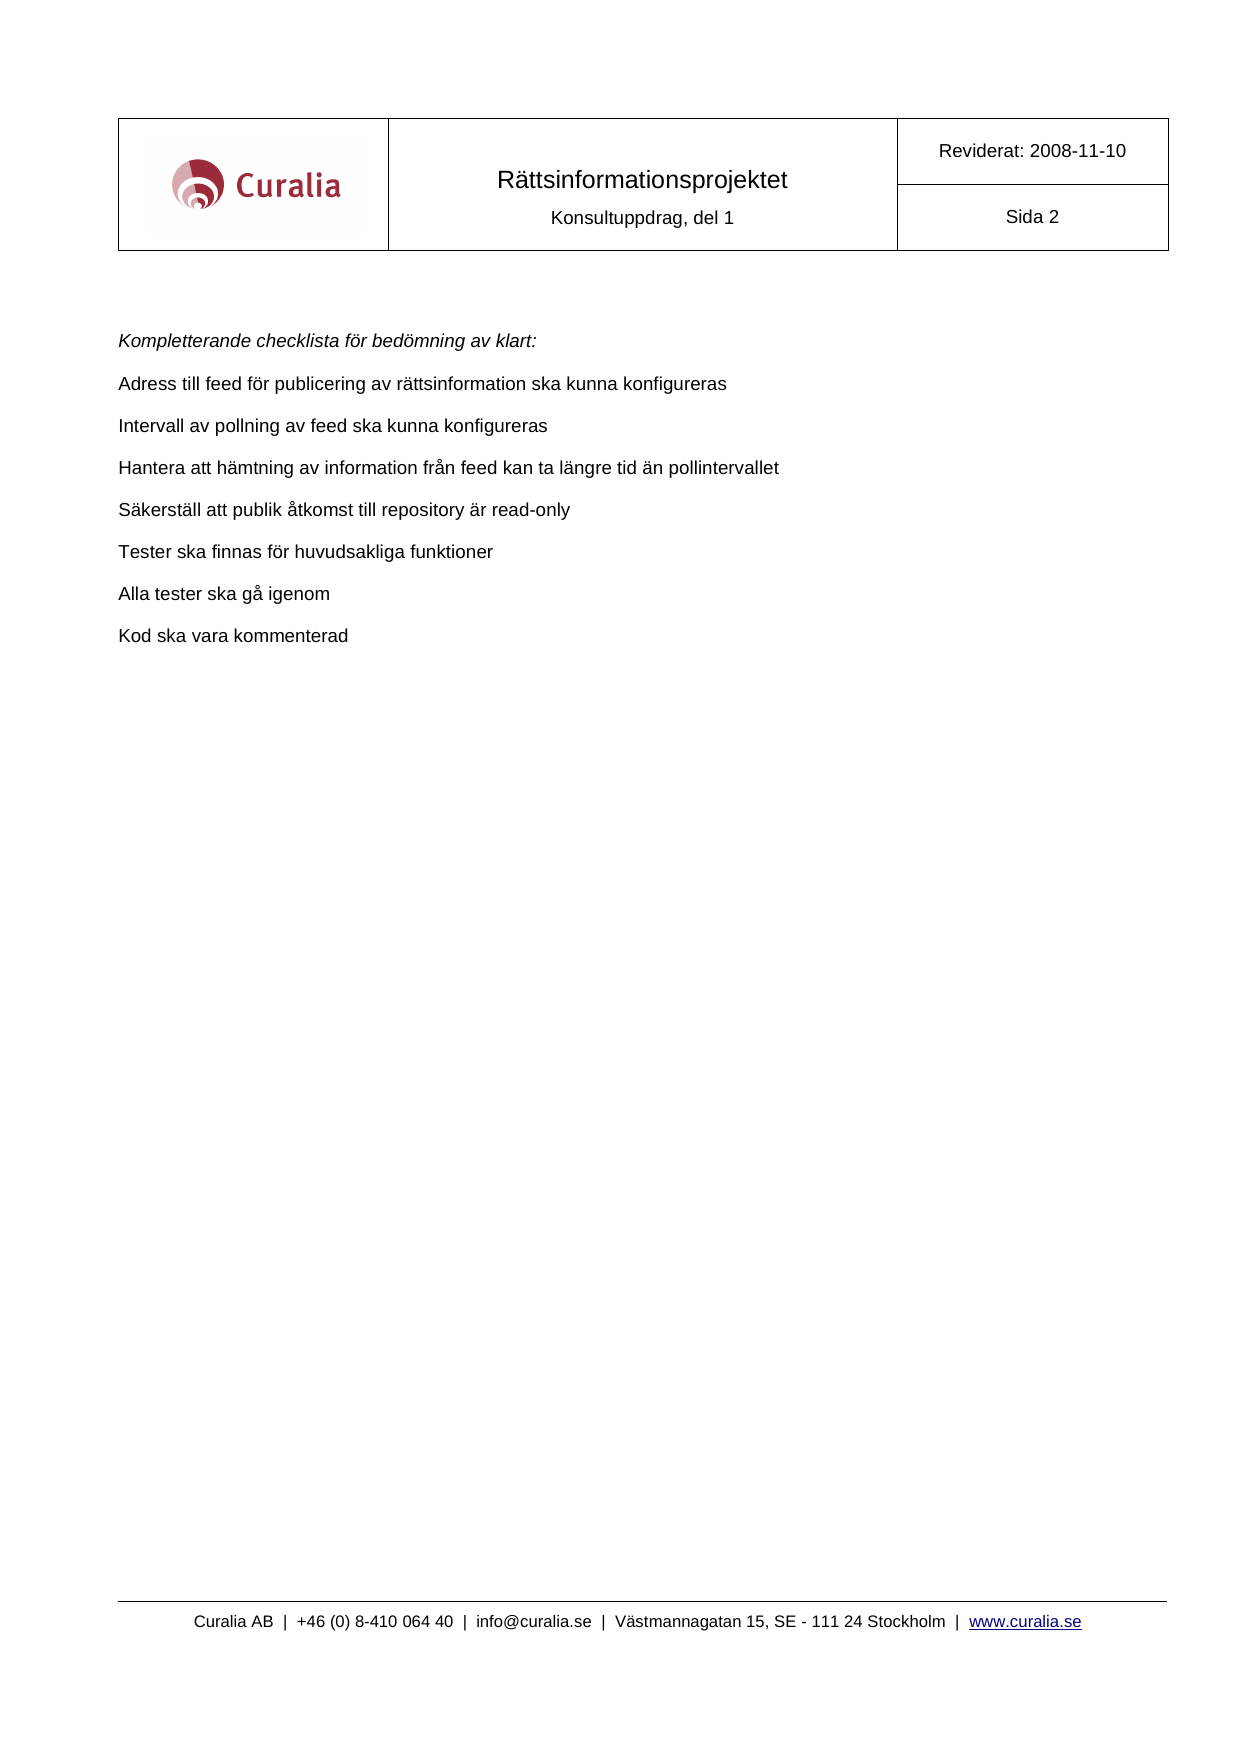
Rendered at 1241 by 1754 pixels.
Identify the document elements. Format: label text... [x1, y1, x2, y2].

text Tester ska finnas för huvudsakliga funktioner [118, 541, 1163, 562]
text Kod ska vara kommenterad [118, 625, 1163, 646]
text Säkerställ att publik åtkomst till repository är read-only [118, 499, 1163, 520]
text Adress till feed för publicering av rättsinformation ska kunna konfigureras [118, 373, 1163, 394]
text Kompletterande checklista för bedömning av klart: [118, 331, 1163, 352]
picture [146, 134, 367, 235]
text Intervall av pollning av feed ska kunna konfigureras [118, 415, 1163, 436]
text Hantera att hämtning av information från feed kan ta längre tid än pollintervallet [118, 457, 1163, 478]
text Alla tester ska gå igenom [118, 583, 1163, 604]
